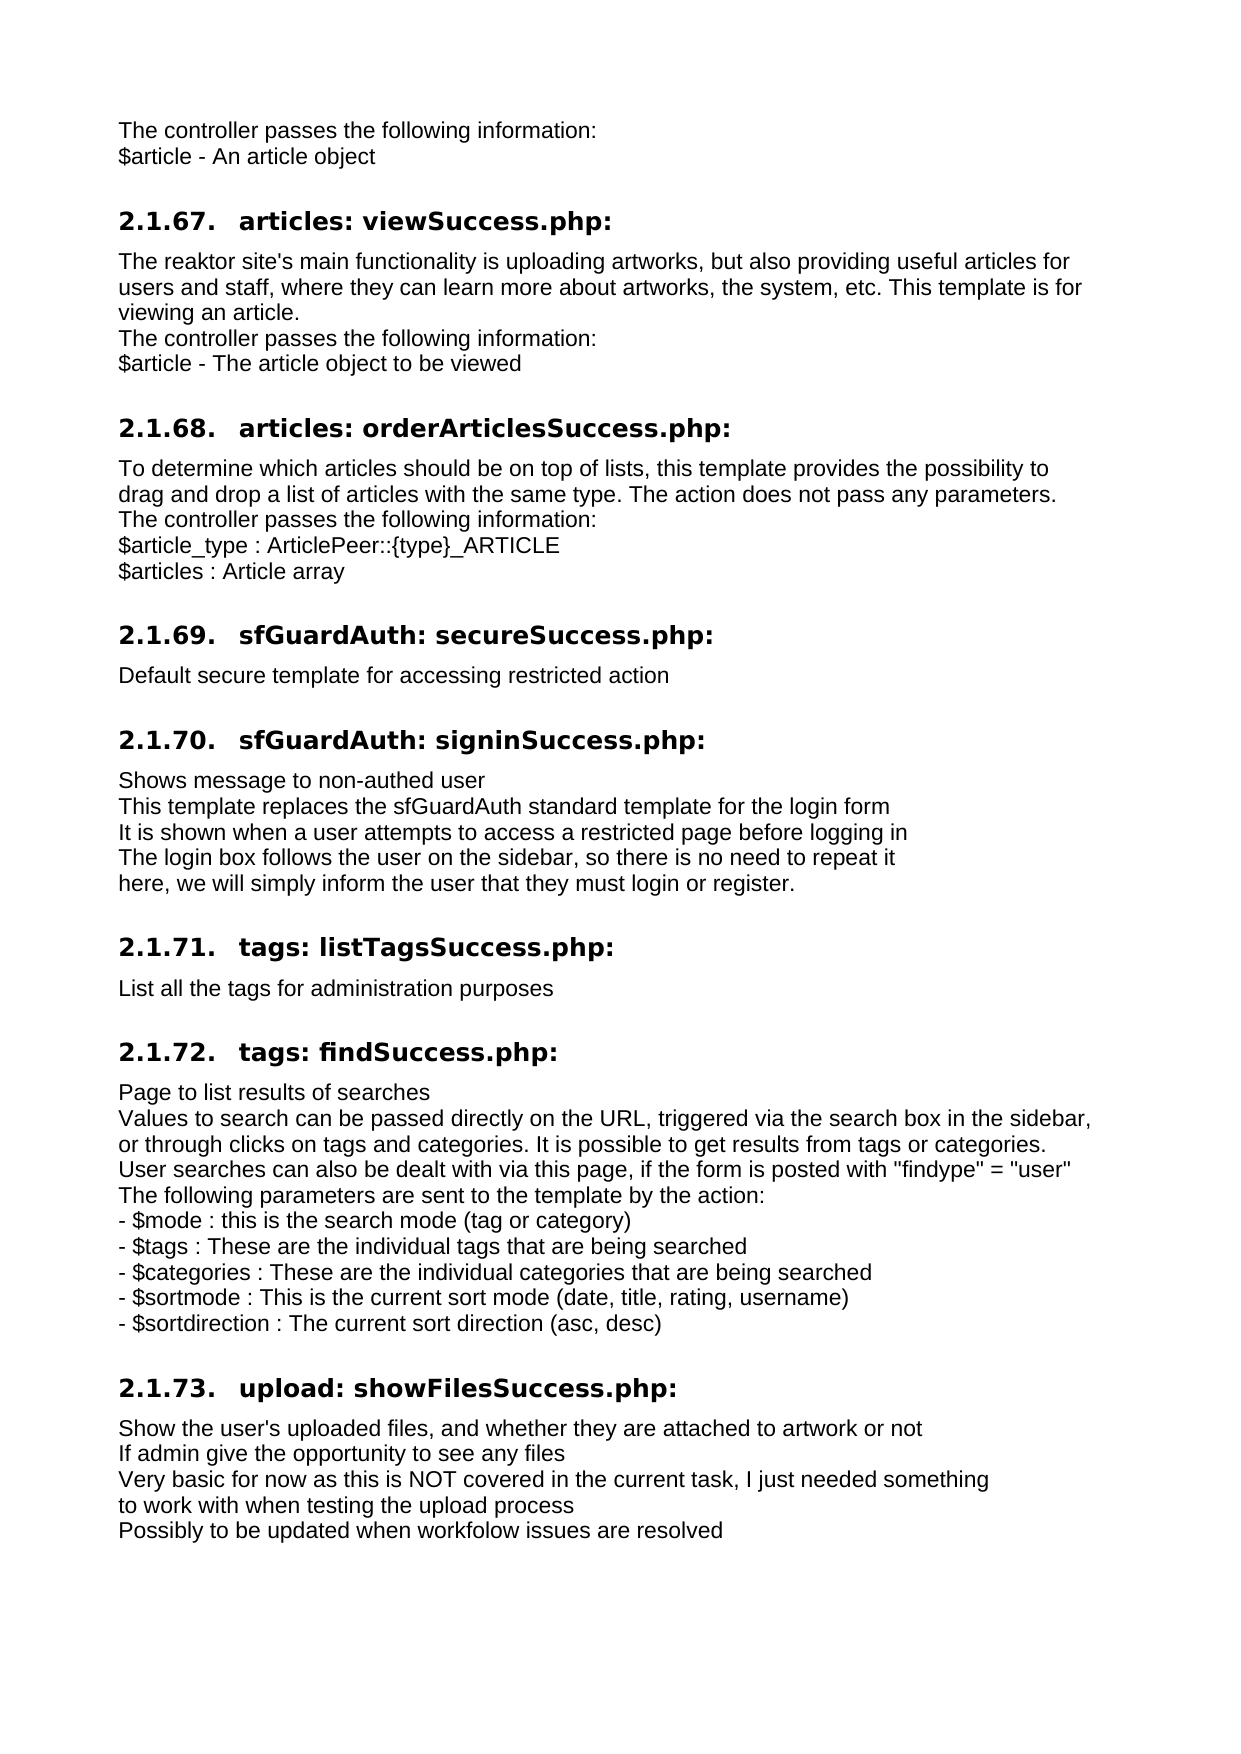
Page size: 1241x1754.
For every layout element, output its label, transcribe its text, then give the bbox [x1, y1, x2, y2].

text To determine which articles should be on top of lists, this template provides the possibility to drag and drop a list of articles with the same type. The action does not pass any parameters. The controller passes the following information: $article_type : ArticlePeer::{type}_ARTICLE $articles : Article array [118, 456, 1122, 584]
subtitle articles: viewSuccess.php: [118, 207, 1122, 236]
text Page to list results of searches Values to search can be passed directly on the URL, triggered via the search box in the sidebar, or through clicks on tags and categories. It is possible to get results from tags or categories. User searches can also be dealt with via this page, if the form is posted with "findype" = "user" The following parameters are sent to the template by the action: - $mode : this is the search mode (tag or category) - $tags : These are the individual tags that are being searched - $categories : These are the individual categories that are being searched - $sortmode : This is the current sort mode (date, title, rating, username) - $sortdirection : The current sort direction (asc, desc) [118, 1080, 1122, 1336]
subtitle sfGuardAuth: signinSuccess.php: [118, 726, 1122, 755]
text The controller passes the following information: $article - An article object [118, 118, 1122, 169]
text Show the user's uploaded files, and whether they are attached to artwork or not If admin give the opportunity to see any files Very basic for now as this is NOT covered in the current task, I just needed something to work with when testing the upload process Possibly to be updated when workfolow issues are resolved [118, 1415, 1122, 1543]
text List all the tags for administration purposes [118, 975, 1122, 1001]
text Default secure template for accessing restricted action [118, 663, 1122, 689]
text Shows message to non-authed user This template replaces the sfGuardAuth standard template for the login form It is shown when a user attempts to access a restricted page before logging in The login box follows the user on the sidebar, so there is no need to repeat it here, we will simply inform the user that they must login or register. [118, 768, 1122, 896]
subtitle articles: orderArticlesSuccess.php: [118, 414, 1122, 443]
subtitle tags: findSuccess.php: [118, 1038, 1122, 1067]
text The reaktor site's main functionality is uploading artworks, but also providing useful articles for users and staff, where they can learn more about artworks, the system, etc. This template is for viewing an article. The controller passes the following information: $article - The article object to be viewed [118, 248, 1122, 377]
subtitle tags: listTagsSuccess.php: [118, 933, 1122, 963]
subtitle sfGuardAuth: secureSuccess.php: [118, 621, 1122, 651]
subtitle upload: showFilesSuccess.php: [118, 1374, 1122, 1403]
